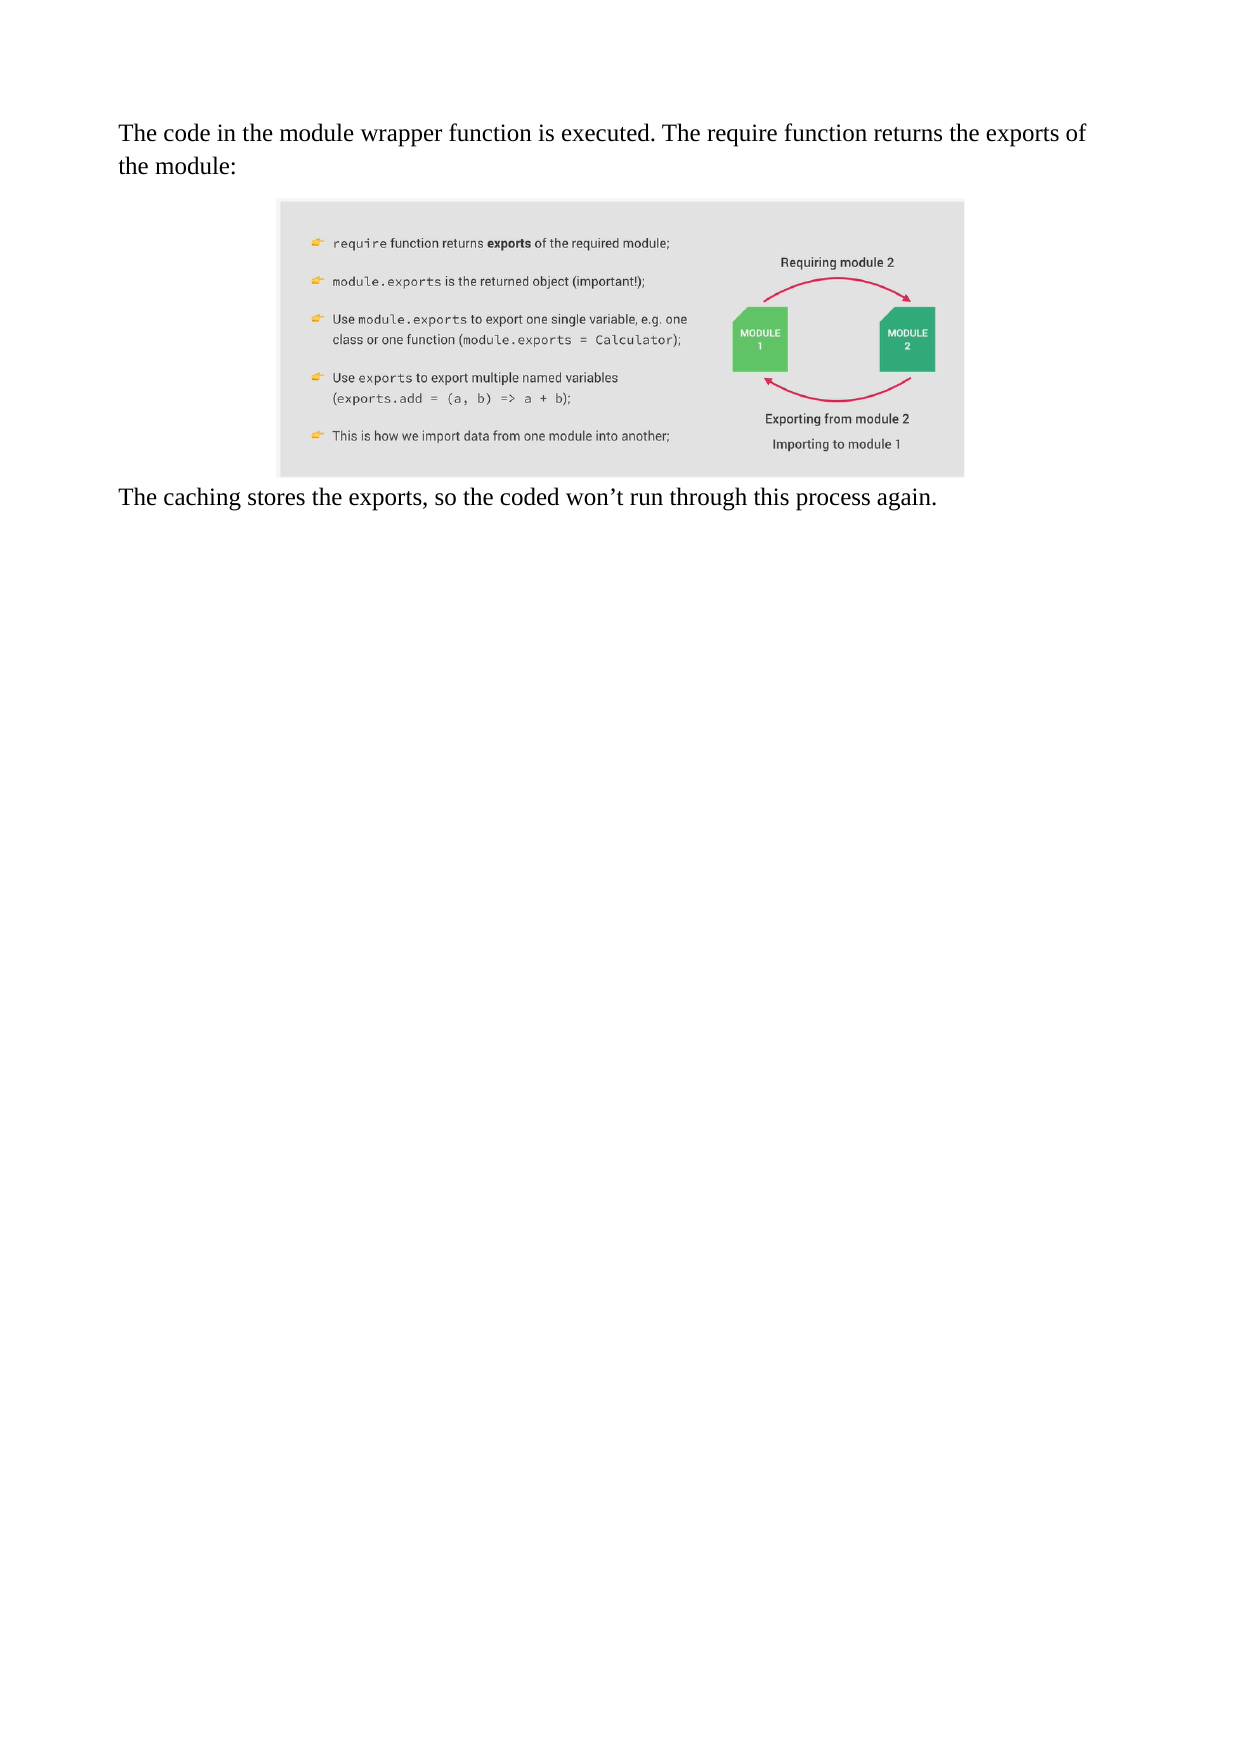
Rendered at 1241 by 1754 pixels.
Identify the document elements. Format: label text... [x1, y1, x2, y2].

text The code in the module wrapper function is executed. The require function returns the exports of the module: [118, 118, 1122, 180]
picture [275, 198, 965, 478]
text The caching stores the exports, so the coded won’t run through this process again. [118, 199, 1122, 511]
